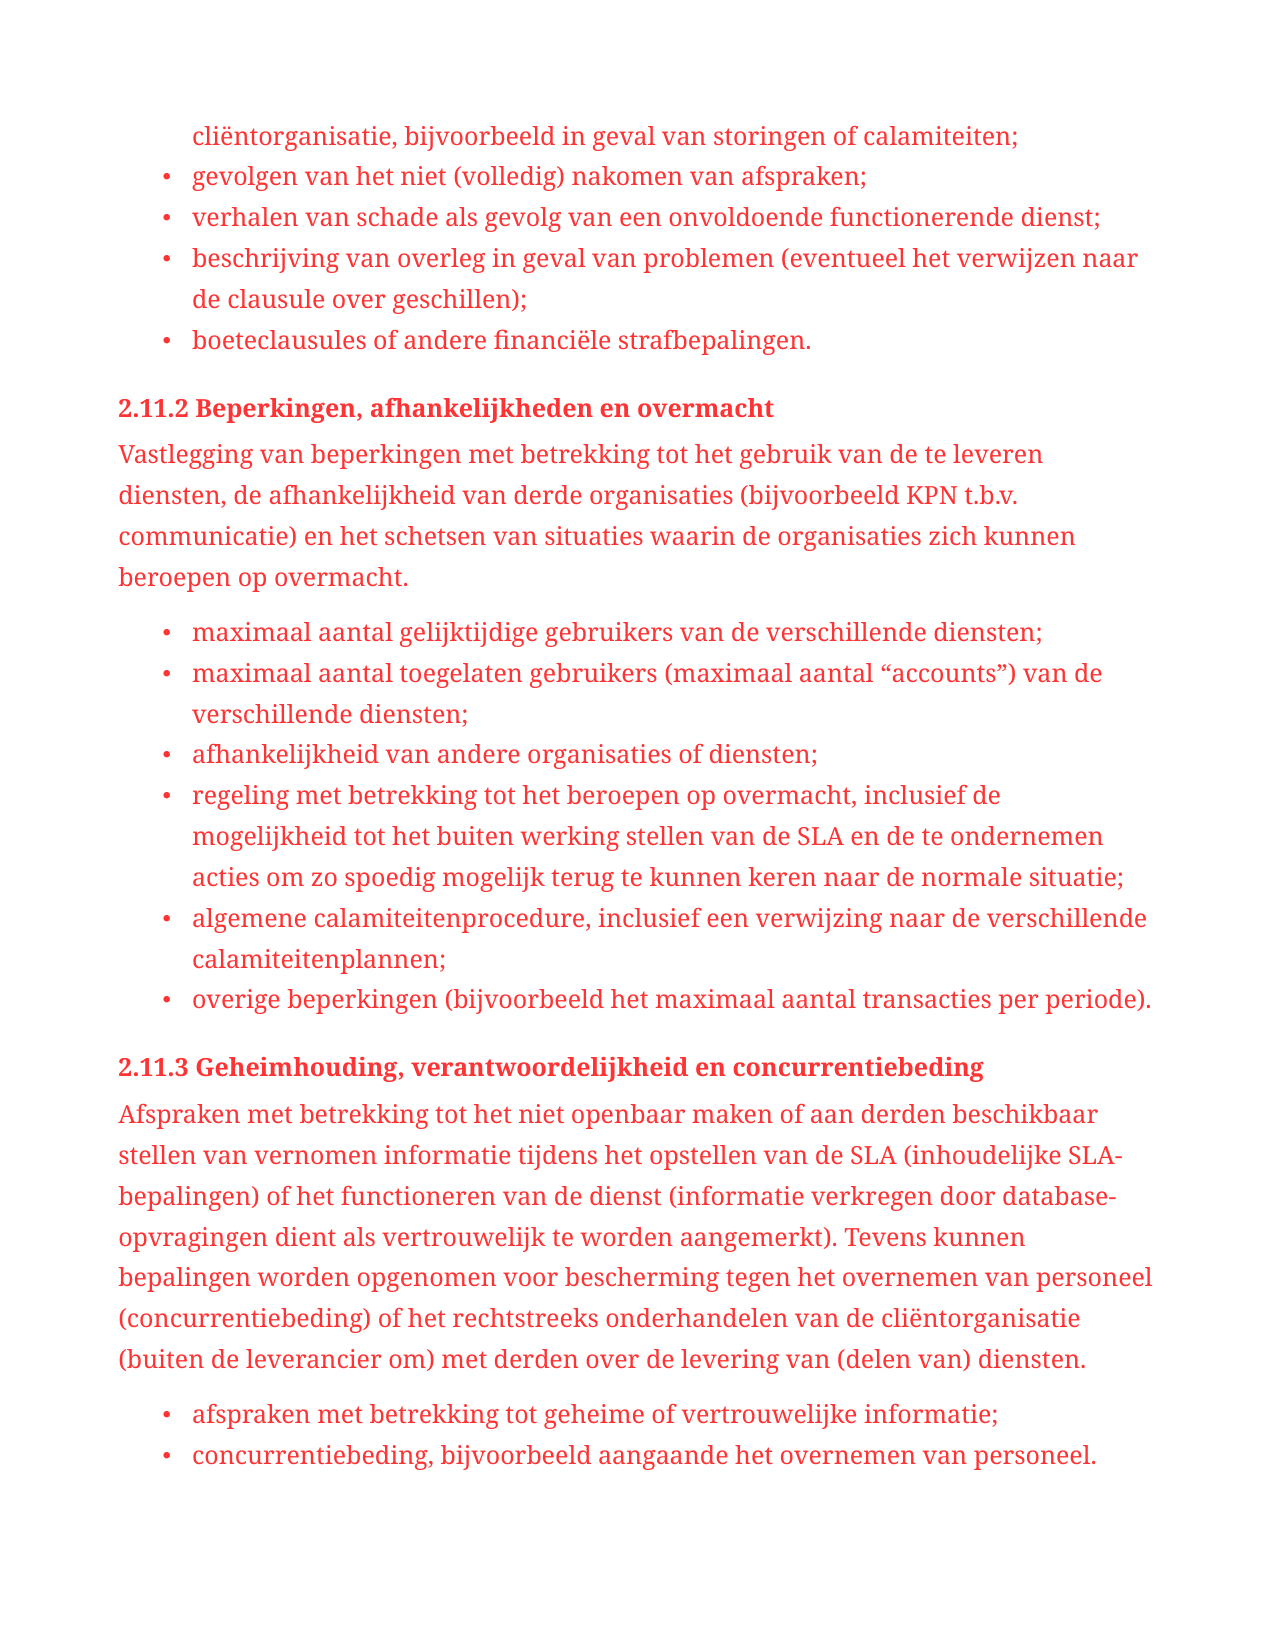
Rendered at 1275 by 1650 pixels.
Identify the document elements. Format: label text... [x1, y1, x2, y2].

list afspraken met betrekking tot geheime of vertrouwelijke informatie; [162, 1397, 1157, 1431]
list gevolgen van het niet (volledig) nakomen van afspraken; [162, 159, 1157, 193]
list beschrijving van overleg in geval van problemen (eventueel het verwijzen naar de clausule over geschillen); [162, 241, 1157, 316]
list regeling met betrekking tot het beroepen op overmacht, inclusief de mogelijkheid tot het buiten werking stellen van de SLA en de te ondernemen acties om zo spoedig mogelijk terug te kunnen keren naar de normale situatie; [162, 778, 1157, 894]
list maximaal aantal toegelaten gebruikers (maximaal aantal “accounts”) van de verschillende diensten; [162, 656, 1157, 730]
list boeteclausules of andere financiële strafbepalingen. [162, 322, 1157, 356]
list verhalen van schade als gevolg van een onvoldoende functionerende dienst; [162, 200, 1157, 234]
list maximaal aantal gelijktijdige gebruikers van de verschillende diensten; [162, 615, 1157, 649]
list concurrentiebeding, bijvoorbeeld aangaande het overnemen van personeel. [162, 1438, 1157, 1472]
subtitle 2.11.2 Beperkingen, afhankelijkheden en overmacht [118, 390, 1157, 424]
text Afspraken met betrekking tot het niet openbaar maken of aan derden beschikbaar stellen van vernomen informatie tijdens het opstellen van de SLA (inhoudelijke SLA-bepalingen) of het functioneren van de dienst (informatie verkregen door database-opvragingen dient als vertrouwelijk te worden aangemerkt). Tevens kunnen bepalingen worden opgenomen voor bescherming tegen het overnemen van personeel (concurrentiebeding) of het rechtstreeks onderhandelen van de cliëntorganisatie (buiten de leverancier om) met derden over de levering van (delen van) diensten. [118, 1097, 1157, 1376]
list afhankelijkheid van andere organisaties of diensten; [162, 737, 1157, 771]
text Vastlegging van beperkingen met betrekking tot het gebruik van de te leveren diensten, de afhankelijkheid van derde organisaties (bijvoorbeeld KPN t.b.v. communicatie) en het schetsen van situaties waarin de organisaties zich kunnen beroepen op overmacht. [118, 437, 1157, 593]
list overige beperkingen (bijvoorbeeld het maximaal aantal transacties per periode). [162, 982, 1157, 1016]
list cliëntorganisatie, bijvoorbeeld in geval van storingen of calamiteiten; [162, 118, 1157, 152]
subtitle 2.11.3 Geheimhouding, verantwoordelijkheid en concurrentiebeding [118, 1050, 1157, 1084]
list algemene calamiteitenprocedure, inclusief een verwijzing naar de verschillende calamiteitenplannen; [162, 901, 1157, 975]
